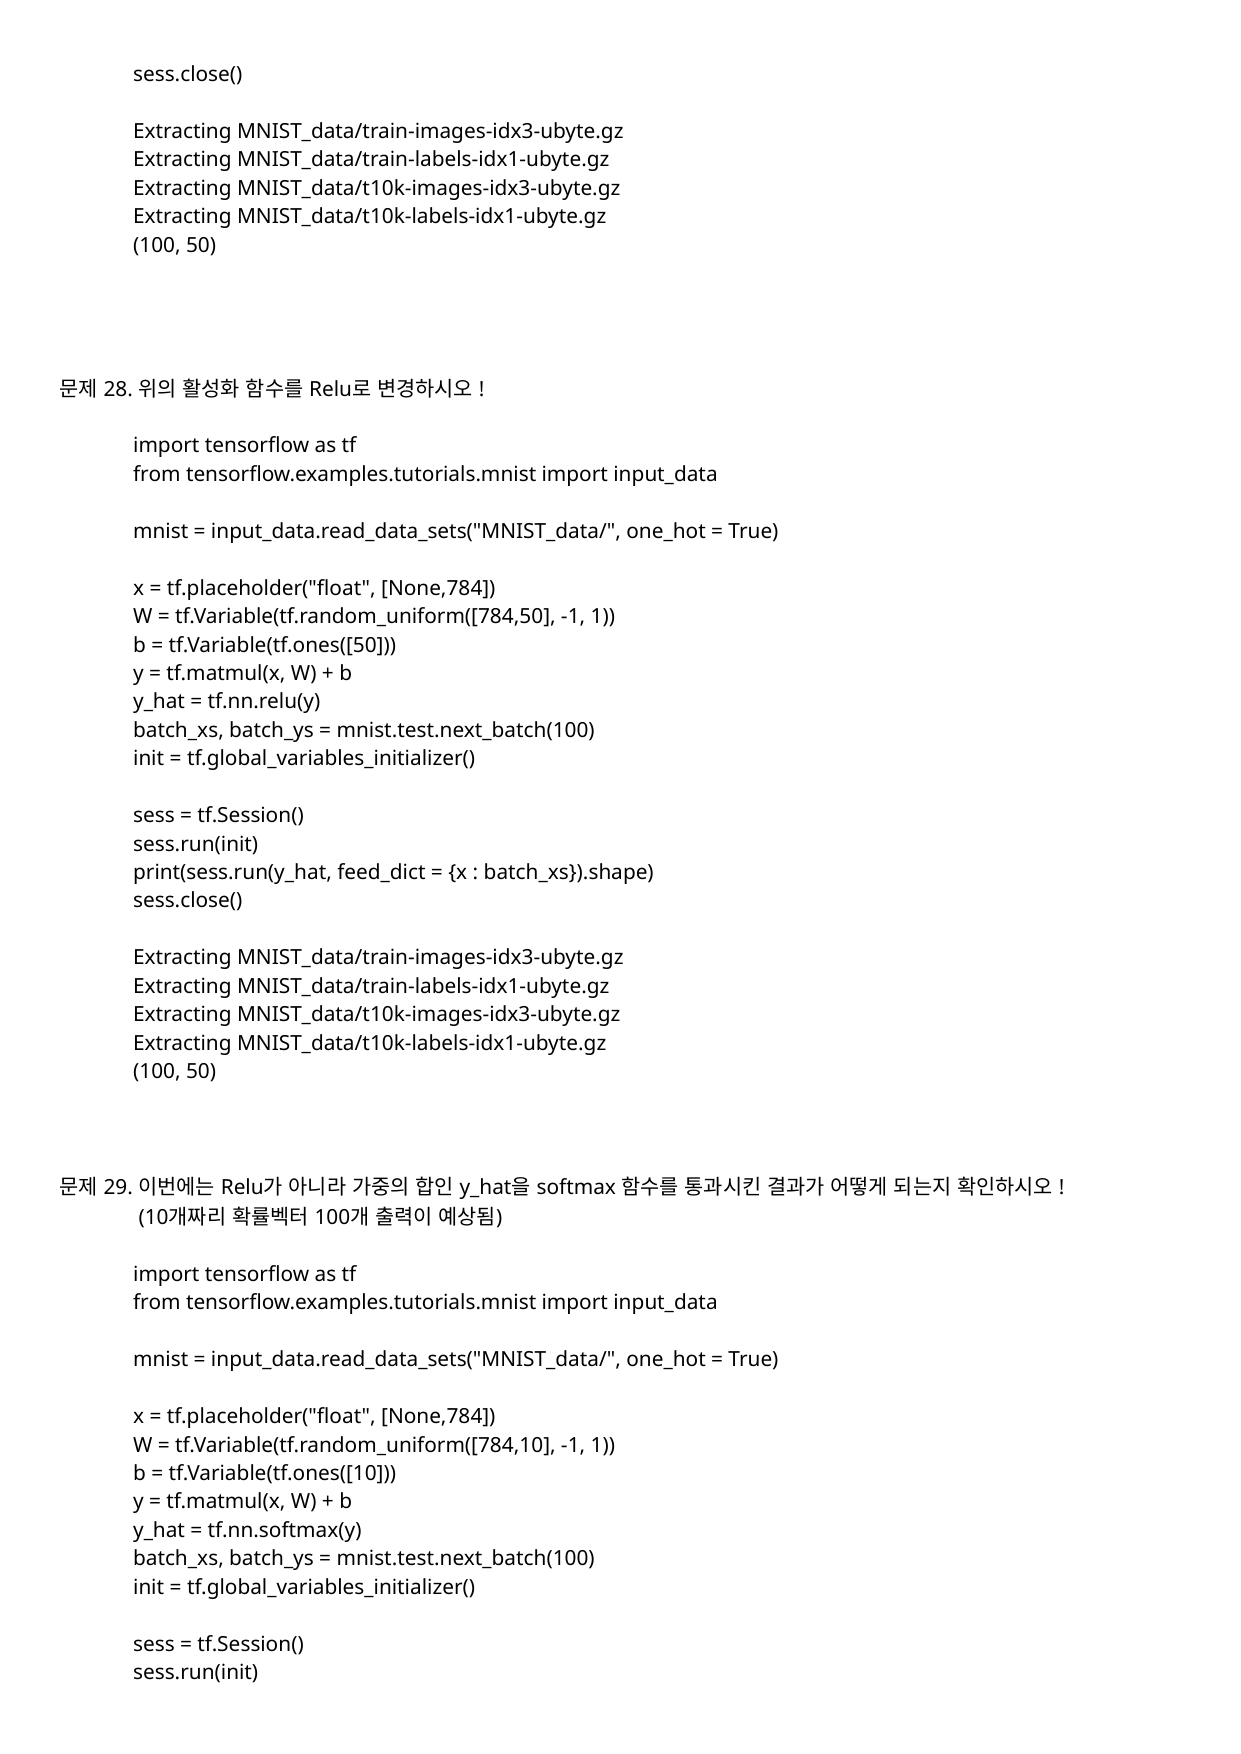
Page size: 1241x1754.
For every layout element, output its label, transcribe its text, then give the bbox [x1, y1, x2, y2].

text Extracting MNIST_data/train-images-idx3-ubyte.gz [59, 116, 1181, 144]
text batch_xs, batch_ys = mnist.test.next_batch(100) [59, 715, 1181, 743]
text mnist = input_data.read_data_sets("MNIST_data/", one_hot = True) [59, 1344, 1181, 1373]
text W = tf.Variable(tf.random_uniform([784,10], -1, 1)) [59, 1430, 1181, 1458]
text sess = tf.Session() [59, 1629, 1181, 1657]
text x = tf.placeholder("float", [None,784]) [59, 573, 1181, 601]
text init = tf.global_variables_initializer() [59, 743, 1181, 772]
text y = tf.matmul(x, W) + b [59, 658, 1181, 687]
text import tensorflow as tf [59, 431, 1181, 459]
text Extracting MNIST_data/t10k-images-idx3-ubyte.gz [59, 173, 1181, 201]
text Extracting MNIST_data/t10k-labels-idx1-ubyte.gz [59, 1028, 1181, 1056]
text b = tf.Variable(tf.ones([10])) [59, 1458, 1181, 1487]
text (100, 50) [59, 230, 1181, 258]
text sess.close() [59, 886, 1181, 914]
text 문제 29. 이번에는 Relu가 아니라 가중의 합인 y_hat을 softmax 함수를 통과시킨 결과가 어떻게 되는지 확인하시오 ! [59, 1170, 1181, 1200]
text sess = tf.Session() [59, 800, 1181, 829]
text from tensorflow.examples.tutorials.mnist import input_data [59, 459, 1181, 487]
text import tensorflow as tf [59, 1259, 1181, 1287]
text W = tf.Variable(tf.random_uniform([784,50], -1, 1)) [59, 601, 1181, 630]
text y = tf.matmul(x, W) + b [59, 1487, 1181, 1515]
text x = tf.placeholder("float", [None,784]) [59, 1401, 1181, 1430]
text sess.run(init) [59, 829, 1181, 857]
text b = tf.Variable(tf.ones([50])) [59, 630, 1181, 658]
text batch_xs, batch_ys = mnist.test.next_batch(100) [59, 1543, 1181, 1572]
text Extracting MNIST_data/t10k-labels-idx1-ubyte.gz [59, 201, 1181, 230]
text from tensorflow.examples.tutorials.mnist import input_data [59, 1287, 1181, 1316]
text sess.run(init) [59, 1657, 1181, 1686]
text sess.close() [59, 59, 1181, 87]
text Extracting MNIST_data/t10k-images-idx3-ubyte.gz [59, 999, 1181, 1028]
text Extracting MNIST_data/train-images-idx3-ubyte.gz [59, 942, 1181, 971]
text 문제 28. 위의 활성화 함수를 Relu로 변경하시오 ! [59, 372, 1181, 402]
text Extracting MNIST_data/train-labels-idx1-ubyte.gz [59, 144, 1181, 173]
text print(sess.run(y_hat, feed_dict = {x : batch_xs}).shape) [59, 857, 1181, 886]
text init = tf.global_variables_initializer() [59, 1572, 1181, 1600]
text (10개짜리 확률벡터 100개 출력이 예상됨) [59, 1200, 1181, 1231]
text y_hat = tf.nn.relu(y) [59, 687, 1181, 715]
text y_hat = tf.nn.softmax(y) [59, 1515, 1181, 1543]
text Extracting MNIST_data/train-labels-idx1-ubyte.gz [59, 971, 1181, 999]
text mnist = input_data.read_data_sets("MNIST_data/", one_hot = True) [59, 516, 1181, 544]
text (100, 50) [59, 1056, 1181, 1085]
